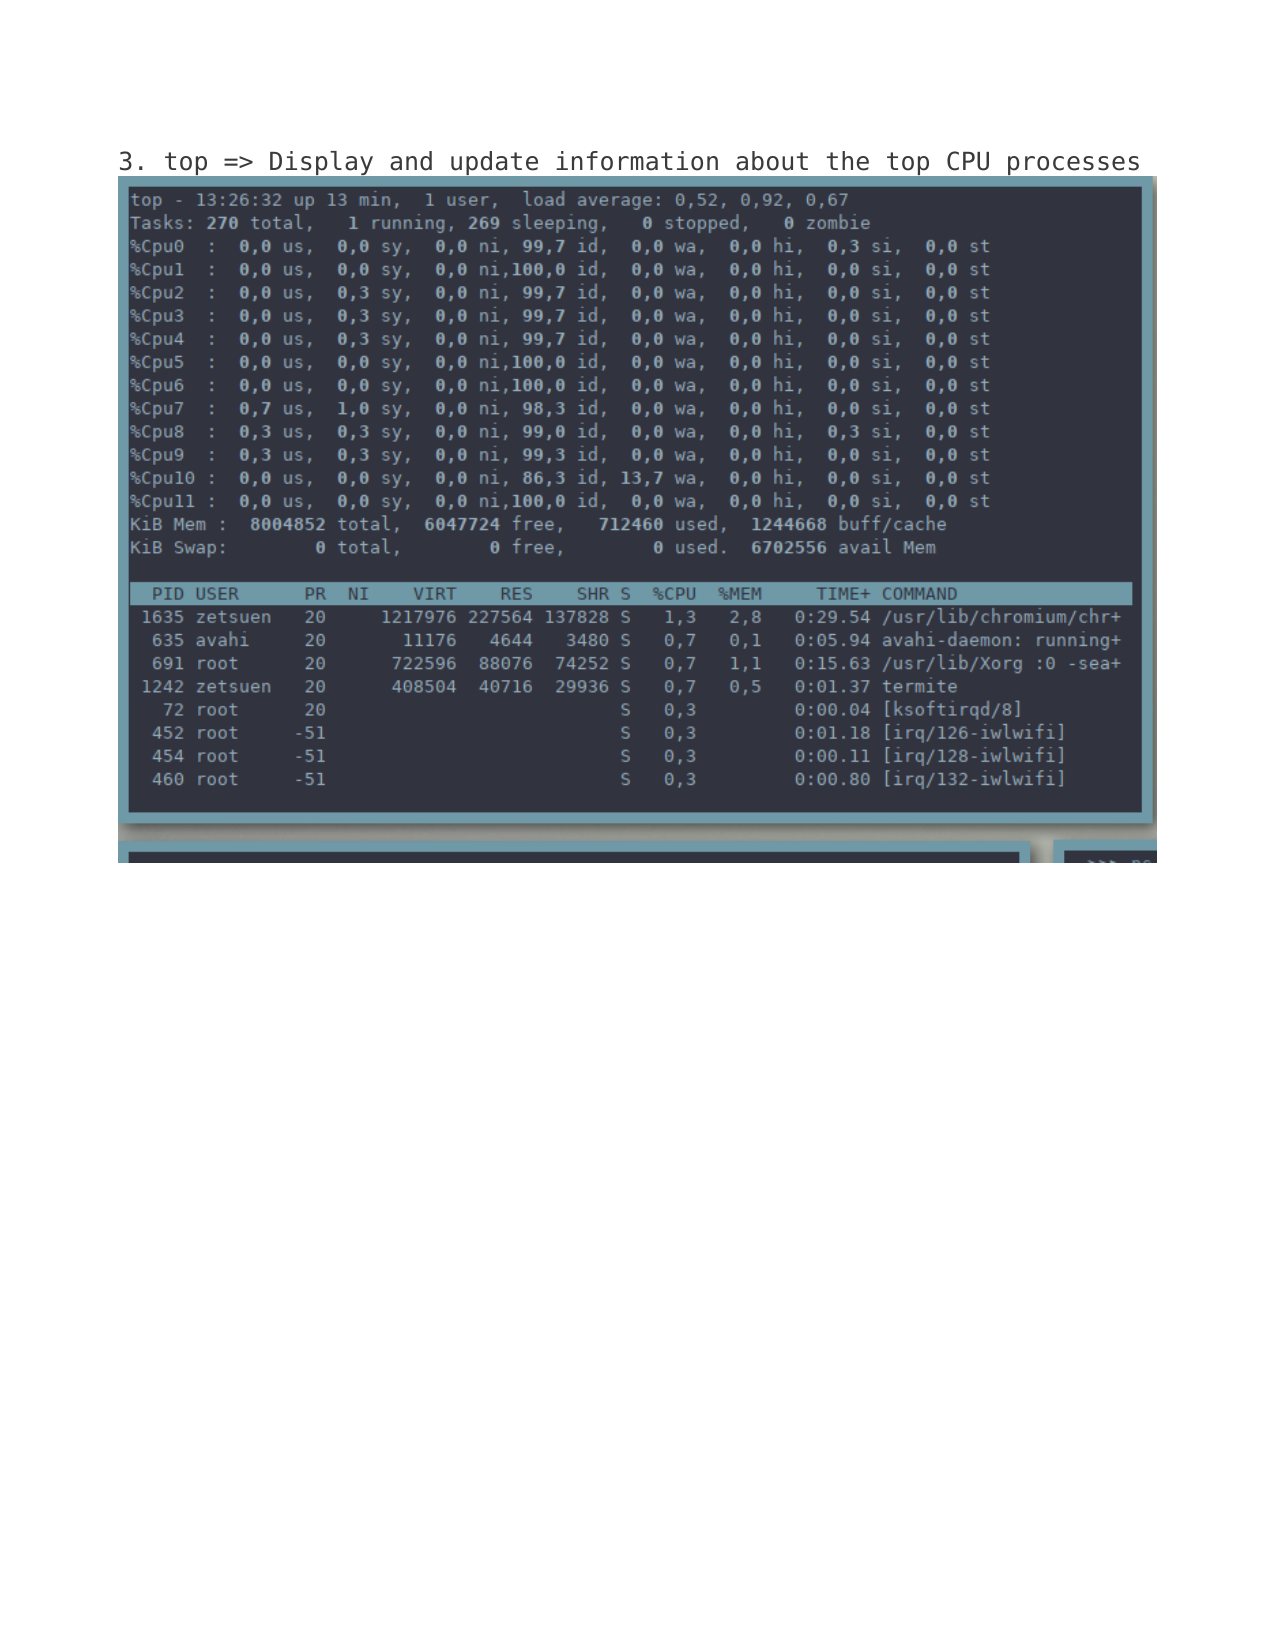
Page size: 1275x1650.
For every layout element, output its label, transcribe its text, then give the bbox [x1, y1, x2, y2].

picture [118, 176, 1157, 863]
text 3. top => Display and update information about the top CPU processes [118, 147, 1157, 176]
